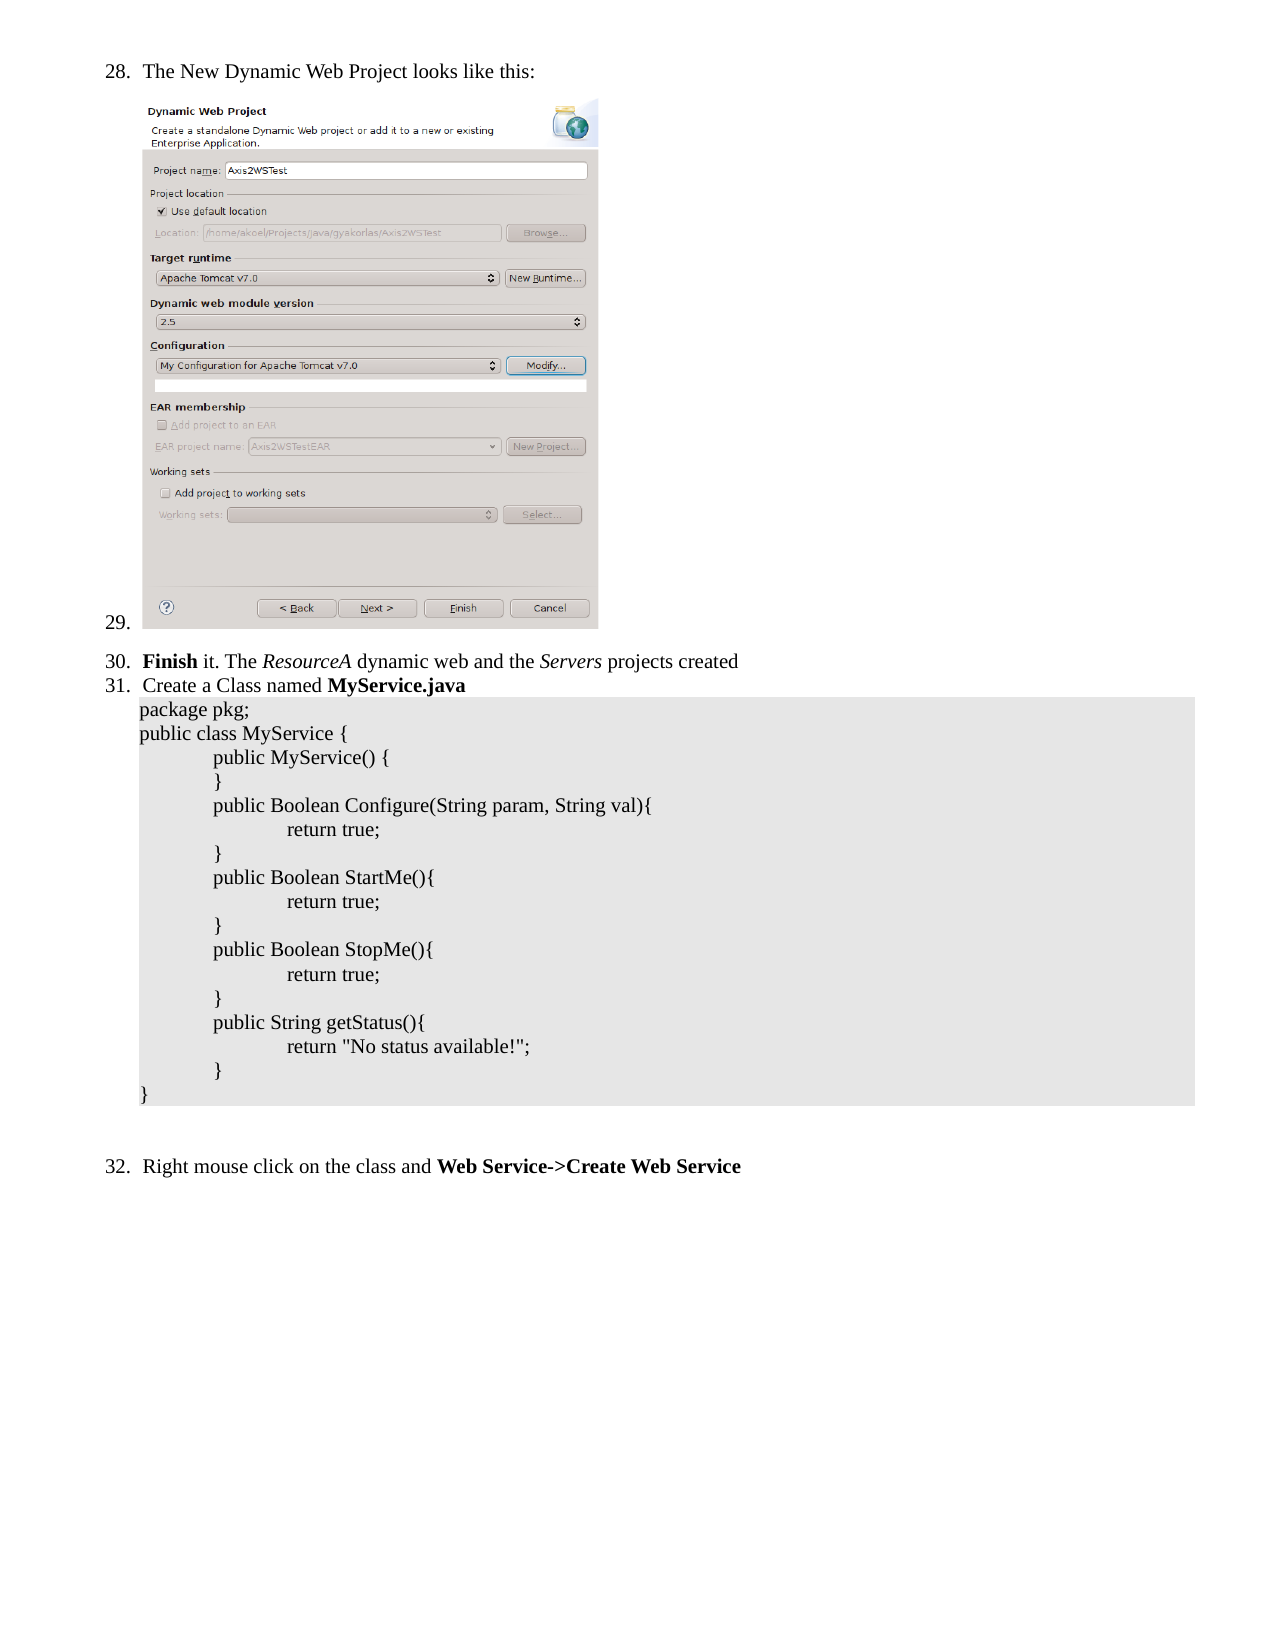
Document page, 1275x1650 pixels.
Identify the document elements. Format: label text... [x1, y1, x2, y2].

list Right mouse click on the class and Web Service->Create Web Service [105, 1154, 1195, 1178]
list The New Dynamic Web Project looks like this: [105, 59, 1195, 83]
text public class MyService { public MyService() { } public Boolean Configure(String param, String val){ return true; } public Boolean StartMe(){ return true; } public Boolean StopMe(){ return true; } public String getStatus(){ return "No status available!"; } } [139, 721, 1195, 1106]
list Create a Class named MyService.java [105, 673, 1195, 697]
picture [142, 98, 599, 629]
list Finish it. The ResourceA dynamic web and the Servers projects created [105, 649, 1195, 673]
text package pkg; [139, 697, 1195, 721]
